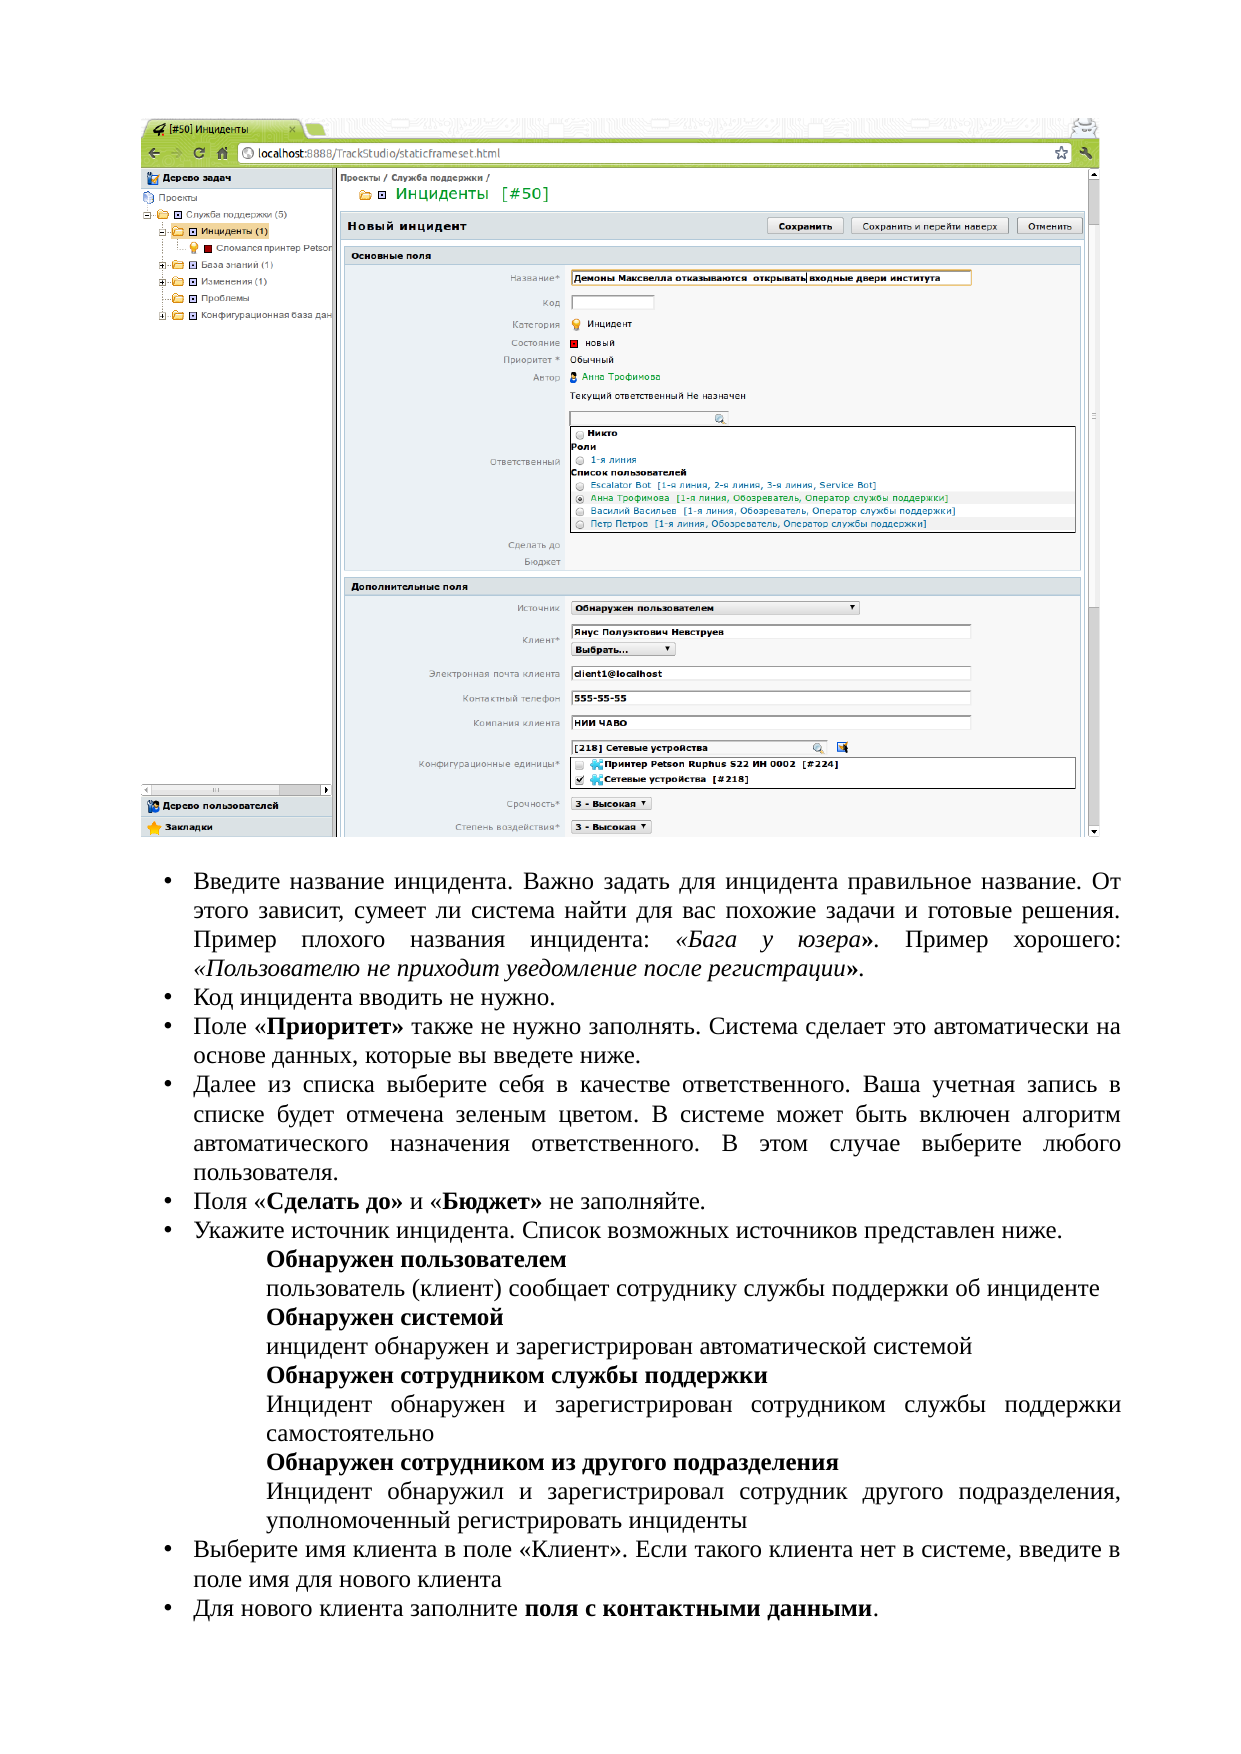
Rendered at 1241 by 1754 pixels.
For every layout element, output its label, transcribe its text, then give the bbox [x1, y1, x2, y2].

list Поле «Приоритет» также не нужно заполнять. Система сделает это автоматически на основе данных, которые вы введете ниже. [164, 1011, 1122, 1069]
list Поля «Сделать до» и «Бюджет» не заполняйте. [164, 1186, 1122, 1215]
text Обнаружен пользователем [266, 1244, 1122, 1273]
list Выберите имя клиента в поле «Клиент». Если такого клиента нет в системе, введите в поле имя для нового клиента [164, 1534, 1122, 1592]
list Далее из списка выберите себя в качестве ответственного. Ваша учетная запись в списке будет отмечена зеленым цветом. В системе может быть включен алгоритм автоматического назначения ответственного. В этом случае выберите любого пользователя. [164, 1069, 1122, 1186]
list Для нового клиента заполните поля с контактными данными. [164, 1592, 1122, 1622]
list Укажите источник инцидента. Список возможных источников представлен ниже. [164, 1215, 1122, 1244]
text Обнаружен сотрудником из другого подразделения [266, 1447, 1122, 1476]
text Обнаружен системой [266, 1302, 1122, 1331]
list Код инцидента вводить не нужно. [164, 982, 1122, 1011]
picture [141, 118, 1100, 837]
list Введите название инцидента. Важно задать для инцидента правильное название. От этого зависит, сумеет ли система найти для вас похожие задачи и готовые решения. Пример плохого названия инцидента: «Бага у юзера». Пример хорошего: «Пользователю не приходит уведомление после регистрации». [164, 866, 1122, 982]
text Обнаружен сотрудником службы поддержки [266, 1360, 1122, 1389]
text Инцидент обнаружил и зарегистрировал сотрудник другого подразделения, уполномоченный регистрировать инциденты [266, 1476, 1122, 1534]
text пользователь (клиент) сообщает сотруднику службы поддержки об инциденте [266, 1273, 1122, 1302]
text инцидент обнаружен и зарегистрирован автоматической системой [266, 1331, 1122, 1360]
text Инцидент обнаружен и зарегистрирован сотрудником службы поддержки самостоятельно [266, 1389, 1122, 1447]
